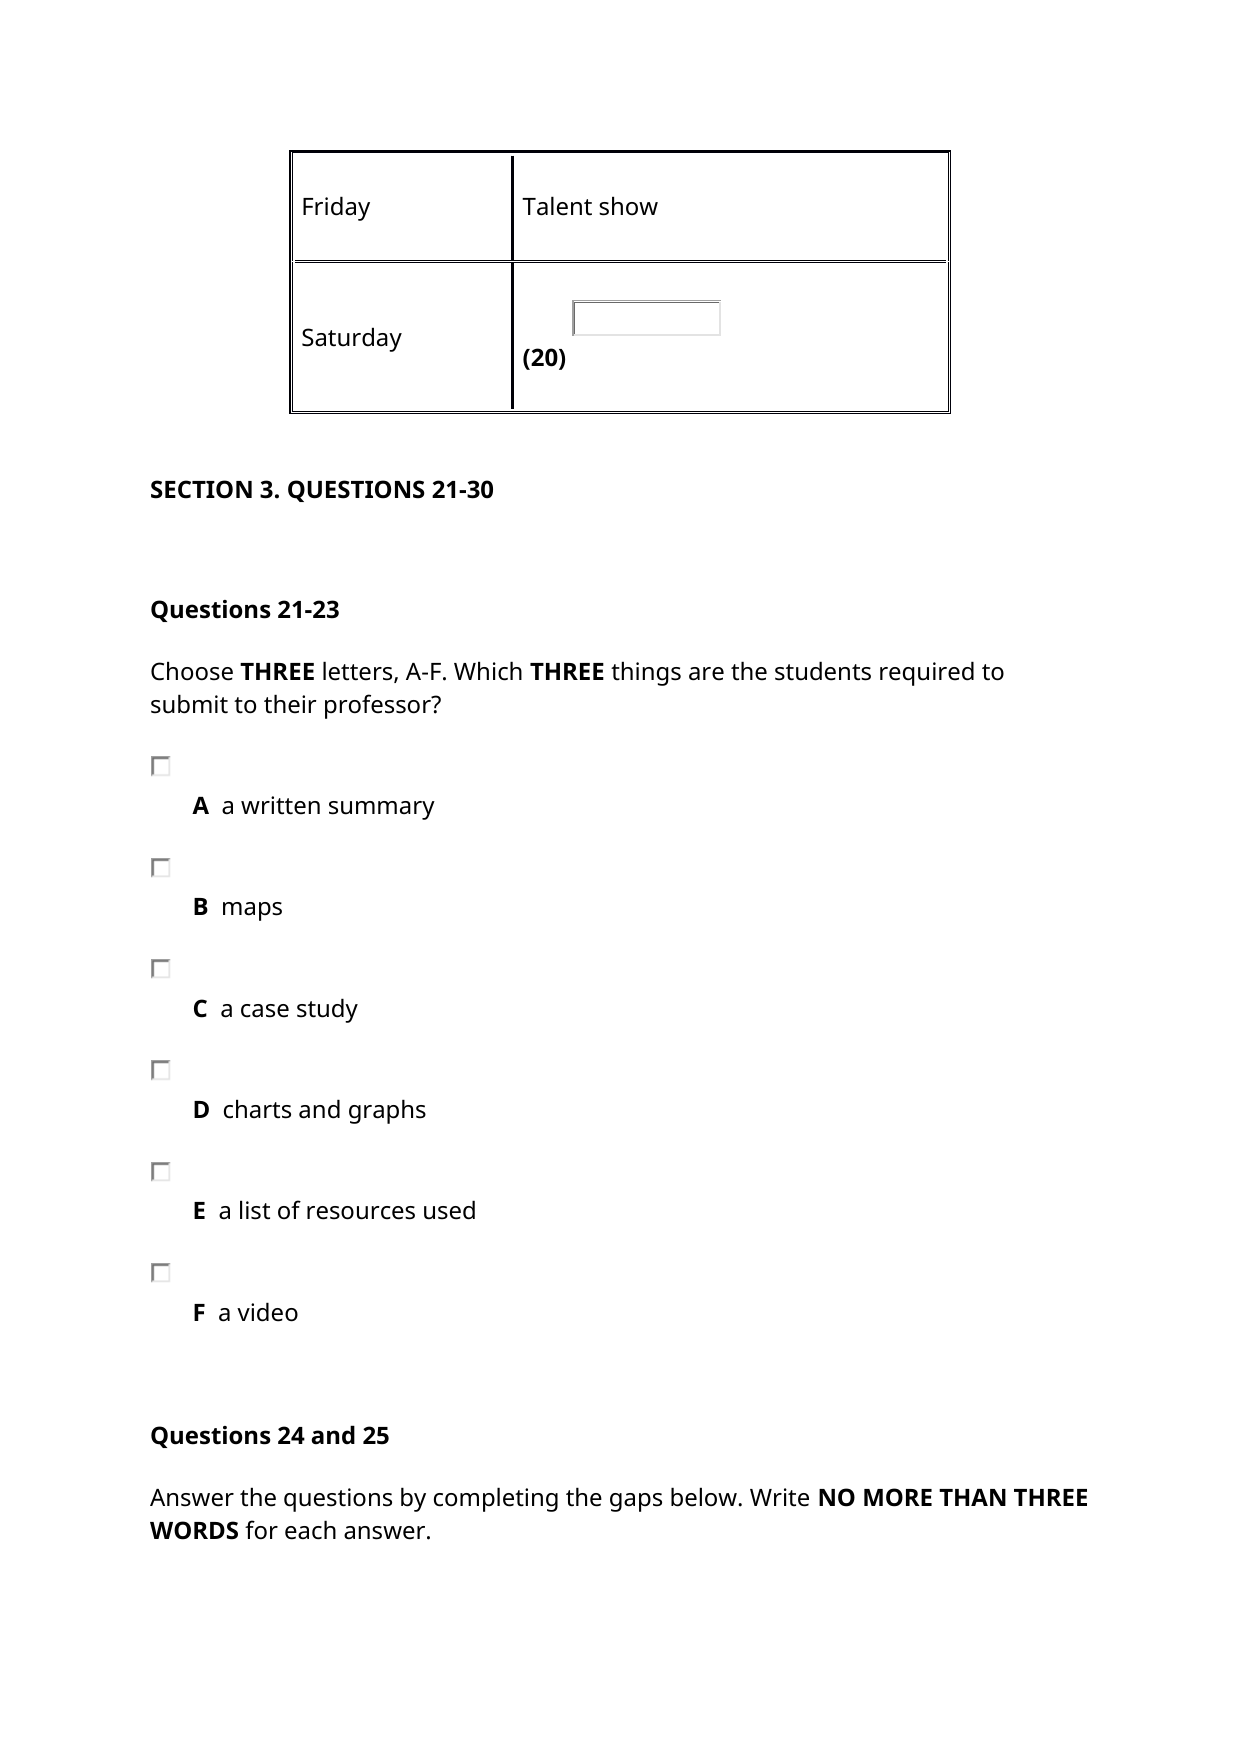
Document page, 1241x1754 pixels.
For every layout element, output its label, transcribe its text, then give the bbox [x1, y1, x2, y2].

table_cell Saturday [291, 260, 512, 411]
table_cell Friday [293, 153, 512, 260]
text D charts and graphs [150, 1053, 1090, 1125]
text A a written summary [150, 749, 1090, 821]
text Answer the questions by completing the gaps below. Write NO MORE THAN THREE WORDS for each answer. [150, 1481, 1090, 1546]
text F a video [150, 1256, 1090, 1328]
table_cell (20) [512, 260, 949, 411]
text Choose THREE letters, A-F. Which THREE things are the students required to submit to their professor? [150, 655, 1090, 720]
text С a case study [150, 952, 1090, 1024]
table_cell Talent show [512, 153, 948, 260]
text SECTION 3. QUESTIONS 21-30 [150, 473, 1090, 506]
text В maps [150, 851, 1090, 923]
text Questions 21-23 [150, 593, 1090, 626]
text E a list of resources used [150, 1154, 1090, 1227]
text Questions 24 and 25 [150, 1419, 1090, 1452]
